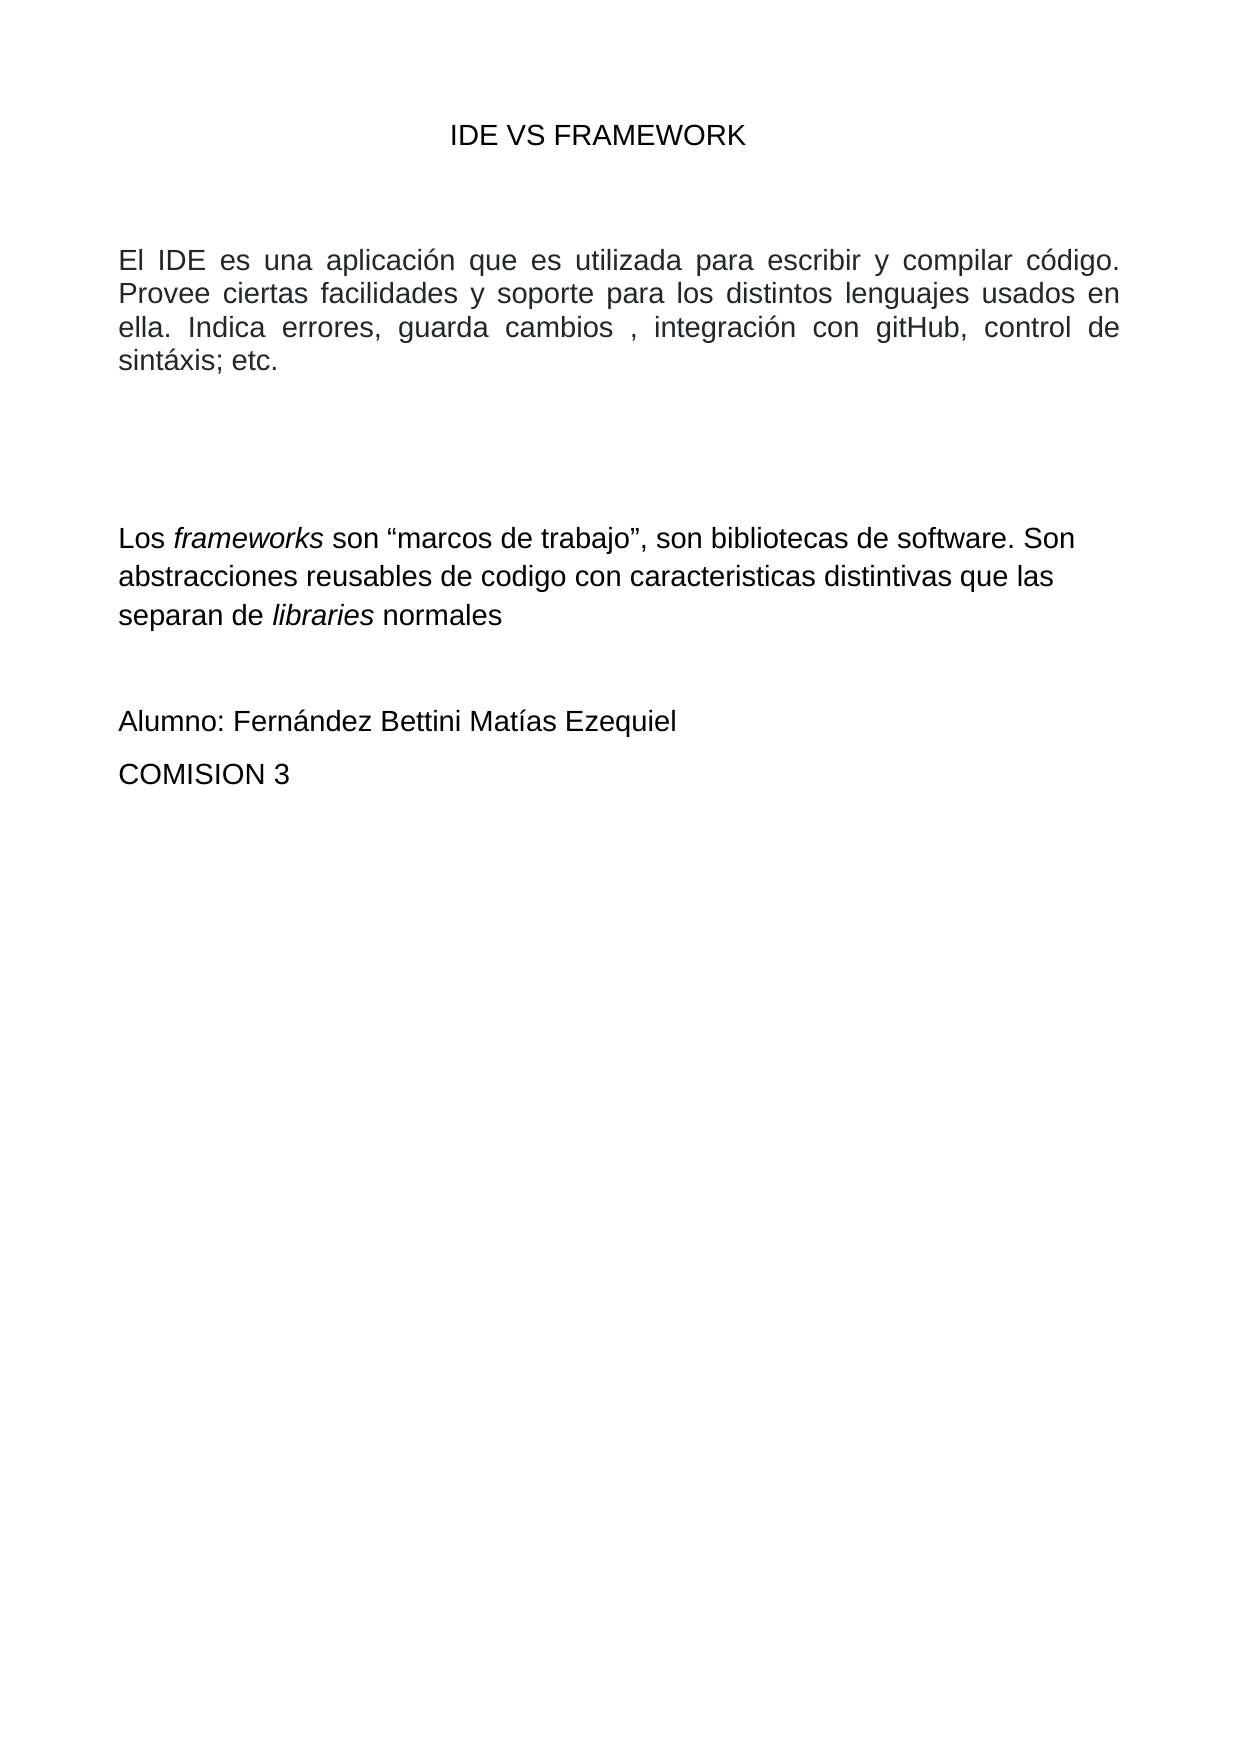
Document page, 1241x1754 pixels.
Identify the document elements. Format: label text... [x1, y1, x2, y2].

text IDE VS FRAMEWORK [118, 118, 1122, 152]
text Los frameworks son “marcos de trabajo”, son bibliotecas de software. Son abstracciones reusables de codigo con caracteristicas distintivas que las separan de libraries normales [118, 521, 1122, 631]
text COMISION 3 [118, 757, 1122, 829]
text Alumno: Fernández Bettini Matías Ezequiel [118, 704, 1122, 737]
text El IDE es una aplicación que es utilizada para escribir y compilar código. Provee ciertas facilidades y soporte para los distintos lenguajes usados en ella. Indica errores, guarda cambios , integración con gitHub, control de sintáxis; etc. [118, 243, 1122, 377]
